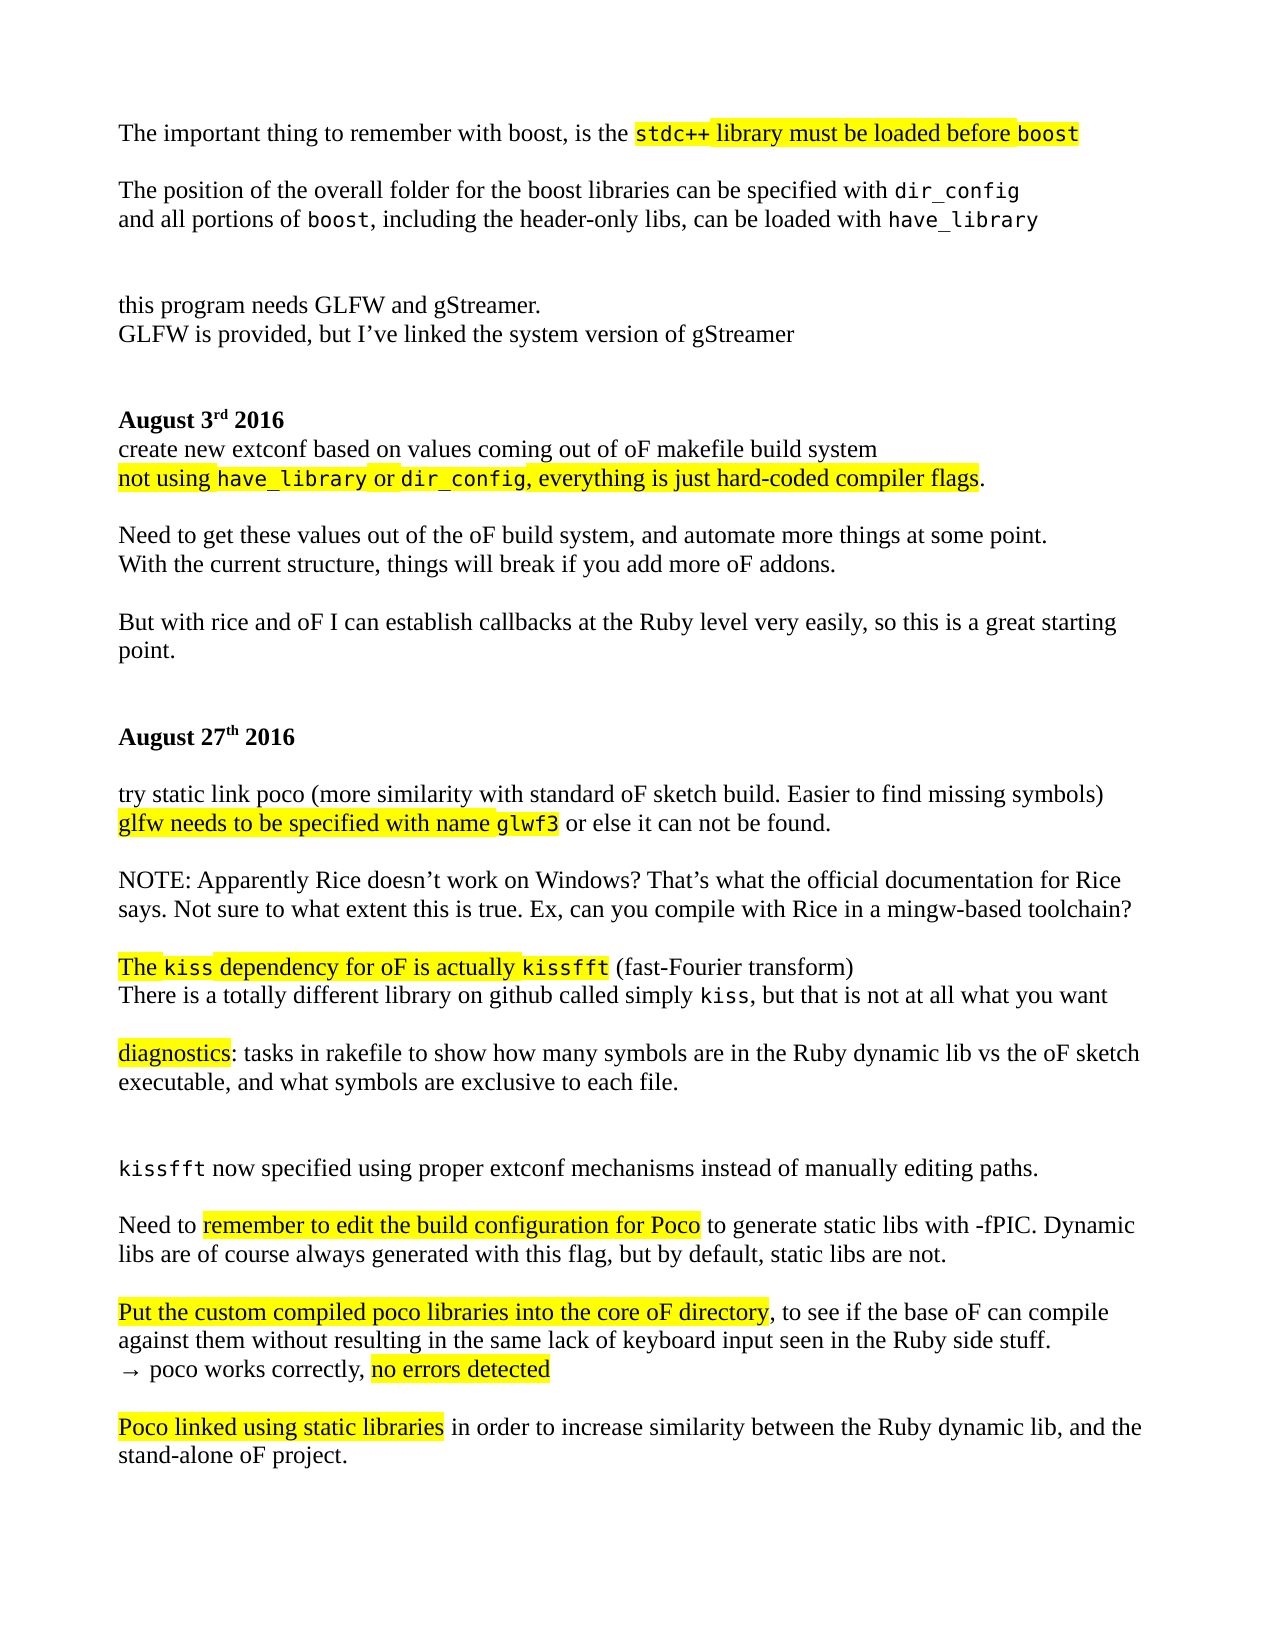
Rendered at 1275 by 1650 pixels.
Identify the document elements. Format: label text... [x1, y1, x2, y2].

text glfw needs to be specified with name glwf3 or else it can not be found. [118, 808, 1157, 837]
text August 3rd 2016 [118, 406, 1157, 434]
text and all portions of boost, including the header-only libs, can be loaded with have_library [118, 204, 1157, 233]
text create new extconf based on values coming out of oF makefile build system [118, 434, 1157, 463]
text → poco works correctly, no errors detected [118, 1354, 1157, 1383]
text The position of the overall folder for the boost libraries can be specified with dir_config [118, 176, 1157, 204]
text But with rice and oF I can establish callbacks at the Ruby level very easily, so this is a great starting point. [118, 607, 1157, 664]
text diagnostics: tasks in rakefile to show how many symbols are in the Ruby dynamic lib vs the oF sketch executable, and what symbols are exclusive to each file. [118, 1038, 1157, 1096]
text Need to remember to edit the build configuration for Poco to generate static libs with -fPIC. Dynamic libs are of course always generated with this flag, but by default, static libs are not. [118, 1211, 1157, 1268]
text NOTE: Apparently Rice doesn’t work on Windows? That’s what the official documentation for Rice says. Not sure to what extent this is true. Ex, can you compile with Rice in a mingw-based toolchain? [118, 866, 1157, 923]
text There is a totally different library on github called simply kiss, but that is not at all what you want [118, 981, 1157, 1009]
text try static link poco (more similarity with standard oF sketch build. Easier to find missing symbols) [118, 779, 1157, 808]
text August 27th 2016 [118, 722, 1157, 751]
text Put the custom compiled poco libraries into the core oF directory, to see if the base oF can compile against them without resulting in the same lack of keyboard input seen in the Ruby side stuff. [118, 1297, 1157, 1354]
text not using have_library or dir_config, everything is just hard-coded compiler flags. [118, 463, 1157, 492]
text Need to get these values out of the oF build system, and automate more things at some point. [118, 521, 1157, 549]
text Poco linked using static libraries in order to increase similarity between the Ruby dynamic lib, and the stand-alone oF project. [118, 1412, 1157, 1469]
text GLFW is provided, but I’ve linked the system version of gStreamer [118, 319, 1157, 348]
text With the current structure, things will break if you add more oF addons. [118, 549, 1157, 578]
text The important thing to remember with boost, is the stdc++ library must be loaded before boost [118, 118, 1157, 147]
text kissfft now specified using proper extconf mechanisms instead of manually editing paths. [118, 1153, 1157, 1182]
text The kiss dependency for oF is actually kissfft (fast-Fourier transform) [118, 952, 1157, 981]
text this program needs GLFW and gStreamer. [118, 262, 1157, 319]
